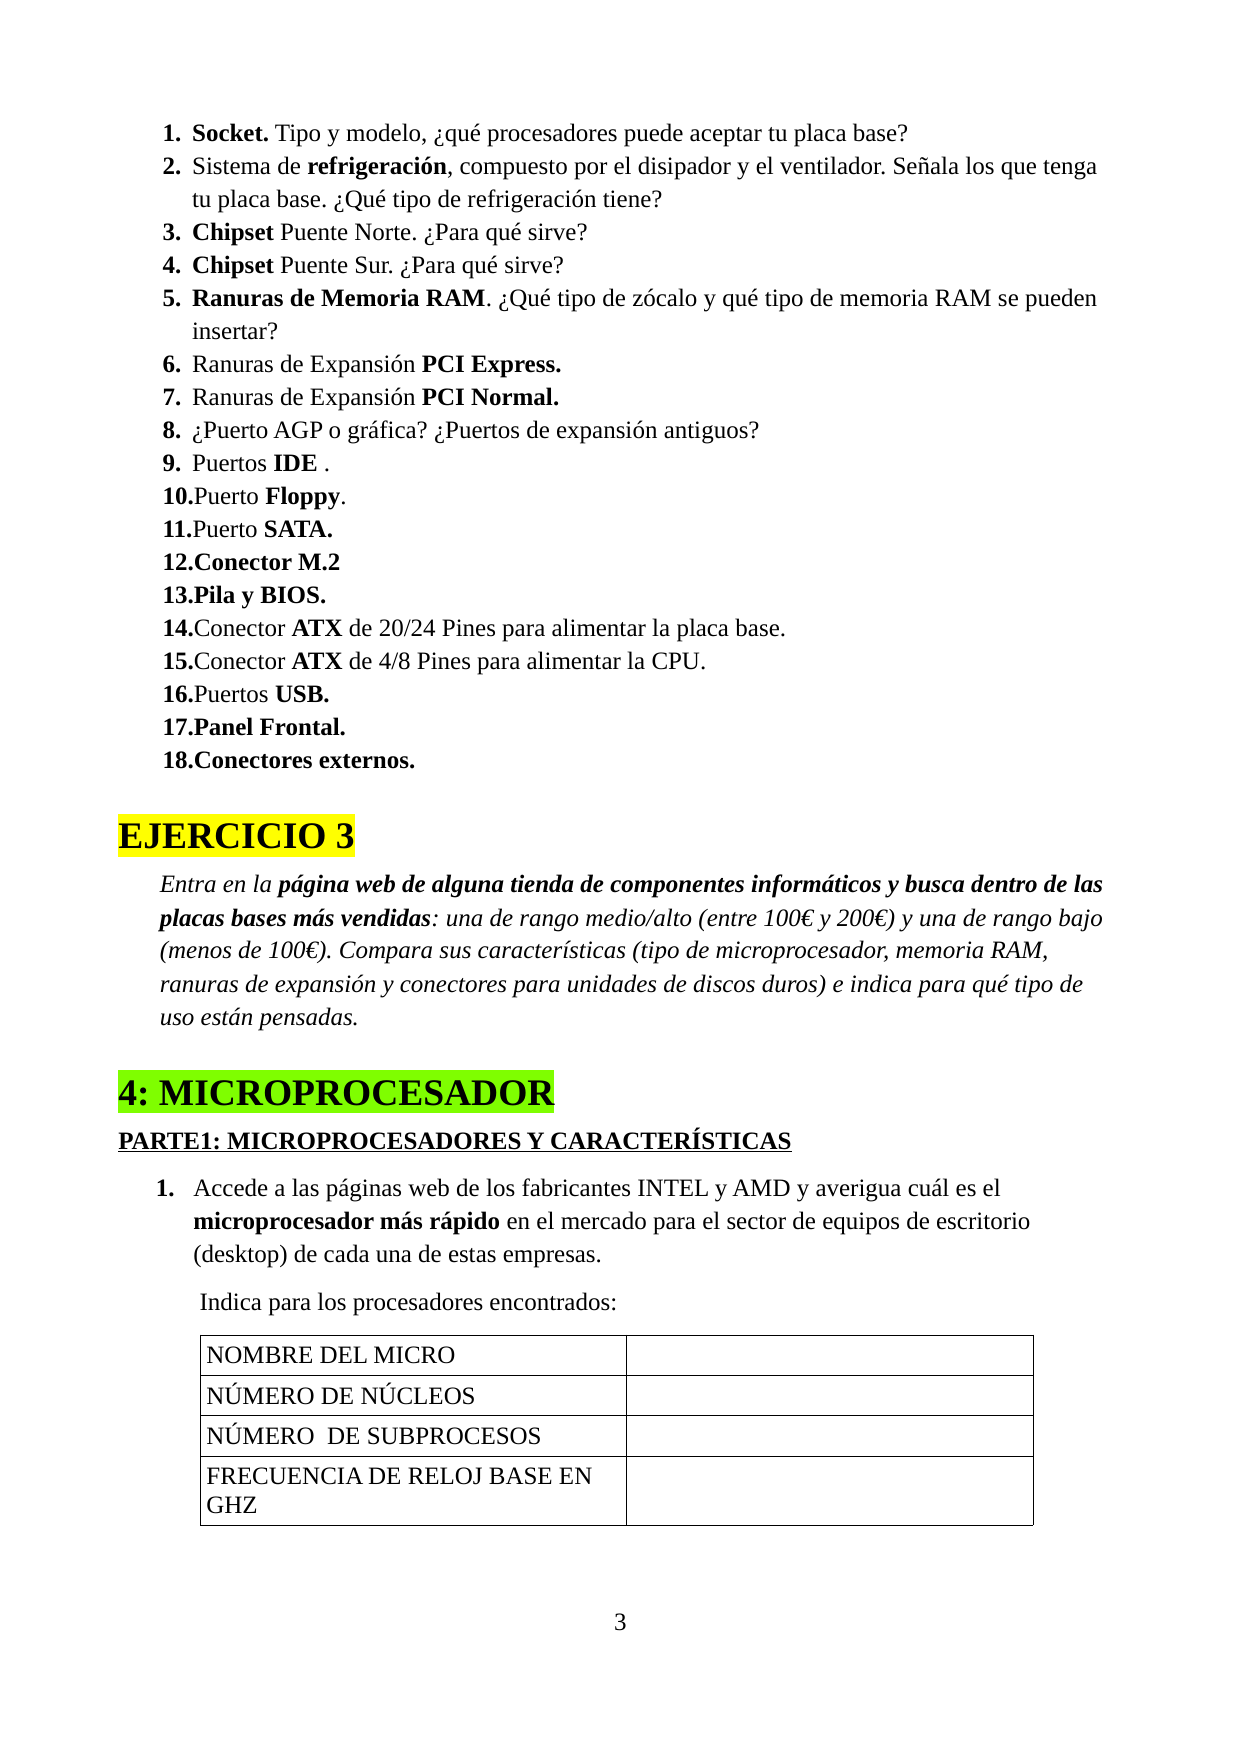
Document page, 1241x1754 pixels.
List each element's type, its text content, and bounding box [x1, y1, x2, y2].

table_cell NÚMERO DE NÚCLEOS [201, 1376, 626, 1415]
text PARTE1: MICROPROCESADORES Y CARACTERÍSTICAS [118, 1126, 1122, 1154]
list Conector M.2 [162, 547, 1122, 576]
list Puertos IDE . [162, 448, 1122, 477]
list Conectores externos. [162, 746, 1122, 774]
list ¿Puerto AGP o gráfica? ¿Puertos de expansión antiguos? [162, 415, 1122, 444]
list Conector ATX de 20/24 Pines para alimentar la placa base. [162, 613, 1122, 642]
table_cell FRECUENCIA DE RELOJ BASE EN GHZ [201, 1457, 626, 1524]
list Chipset Puente Norte. ¿Para qué sirve? [162, 217, 1122, 246]
list Sistema de refrigeración, compuesto por el disipador y el ventilador. Señala los que tenga tu placa base. ¿Qué tipo de refrigeración tiene? [162, 151, 1122, 213]
subtitle EJERCICIO 3 [118, 814, 1122, 857]
list Ranuras de Expansión PCI Normal. [162, 382, 1122, 411]
list Accede a las páginas web de los fabricantes INTEL y AMD y averigua cuál es el microprocesador más rápido en el mercado para el sector de equipos de escritorio (desktop) de cada una de estas empresas. [156, 1173, 1122, 1268]
list Indica para los procesadores encontrados: [156, 1287, 1122, 1316]
list Socket. Tipo y modelo, ¿qué procesadores puede aceptar tu placa base? [162, 118, 1122, 147]
table_cell [627, 1416, 1033, 1456]
table_cell [627, 1457, 1033, 1524]
list Panel Frontal. [162, 712, 1122, 741]
list Ranuras de Expansión PCI Express. [162, 349, 1122, 378]
table_cell NÚMERO DE SUBPROCESOS [201, 1416, 626, 1456]
list Puerto Floppy. [162, 481, 1122, 510]
list Pila y BIOS. [162, 580, 1122, 609]
table_header NOMBRE DEL MICRO [201, 1336, 626, 1375]
list Conector ATX de 4/8 Pines para alimentar la CPU. [162, 646, 1122, 675]
list Puerto SATA. [162, 514, 1122, 543]
list Ranuras de Memoria RAM. ¿Qué tipo de zócalo y qué tipo de memoria RAM se pueden insertar? [162, 283, 1122, 345]
subtitle 4: MICROPROCESADOR [118, 1070, 1122, 1113]
list Entra en la página web de alguna tienda de componentes informáticos y busca dentro de las placas bases más vendidas: una de rango medio/alto (entre 100€ y 200€) y una de rango bajo (menos de 100€). Compara sus características (tipo de microprocesador, memoria RAM, ranuras de expansión y conectores para unidades de discos duros) e indica para qué tipo de uso están pensadas. [159, 869, 1122, 1030]
table_header [627, 1336, 1033, 1375]
list Puertos USB. [162, 679, 1122, 708]
table_cell [627, 1376, 1033, 1415]
list Chipset Puente Sur. ¿Para qué sirve? [162, 250, 1122, 279]
